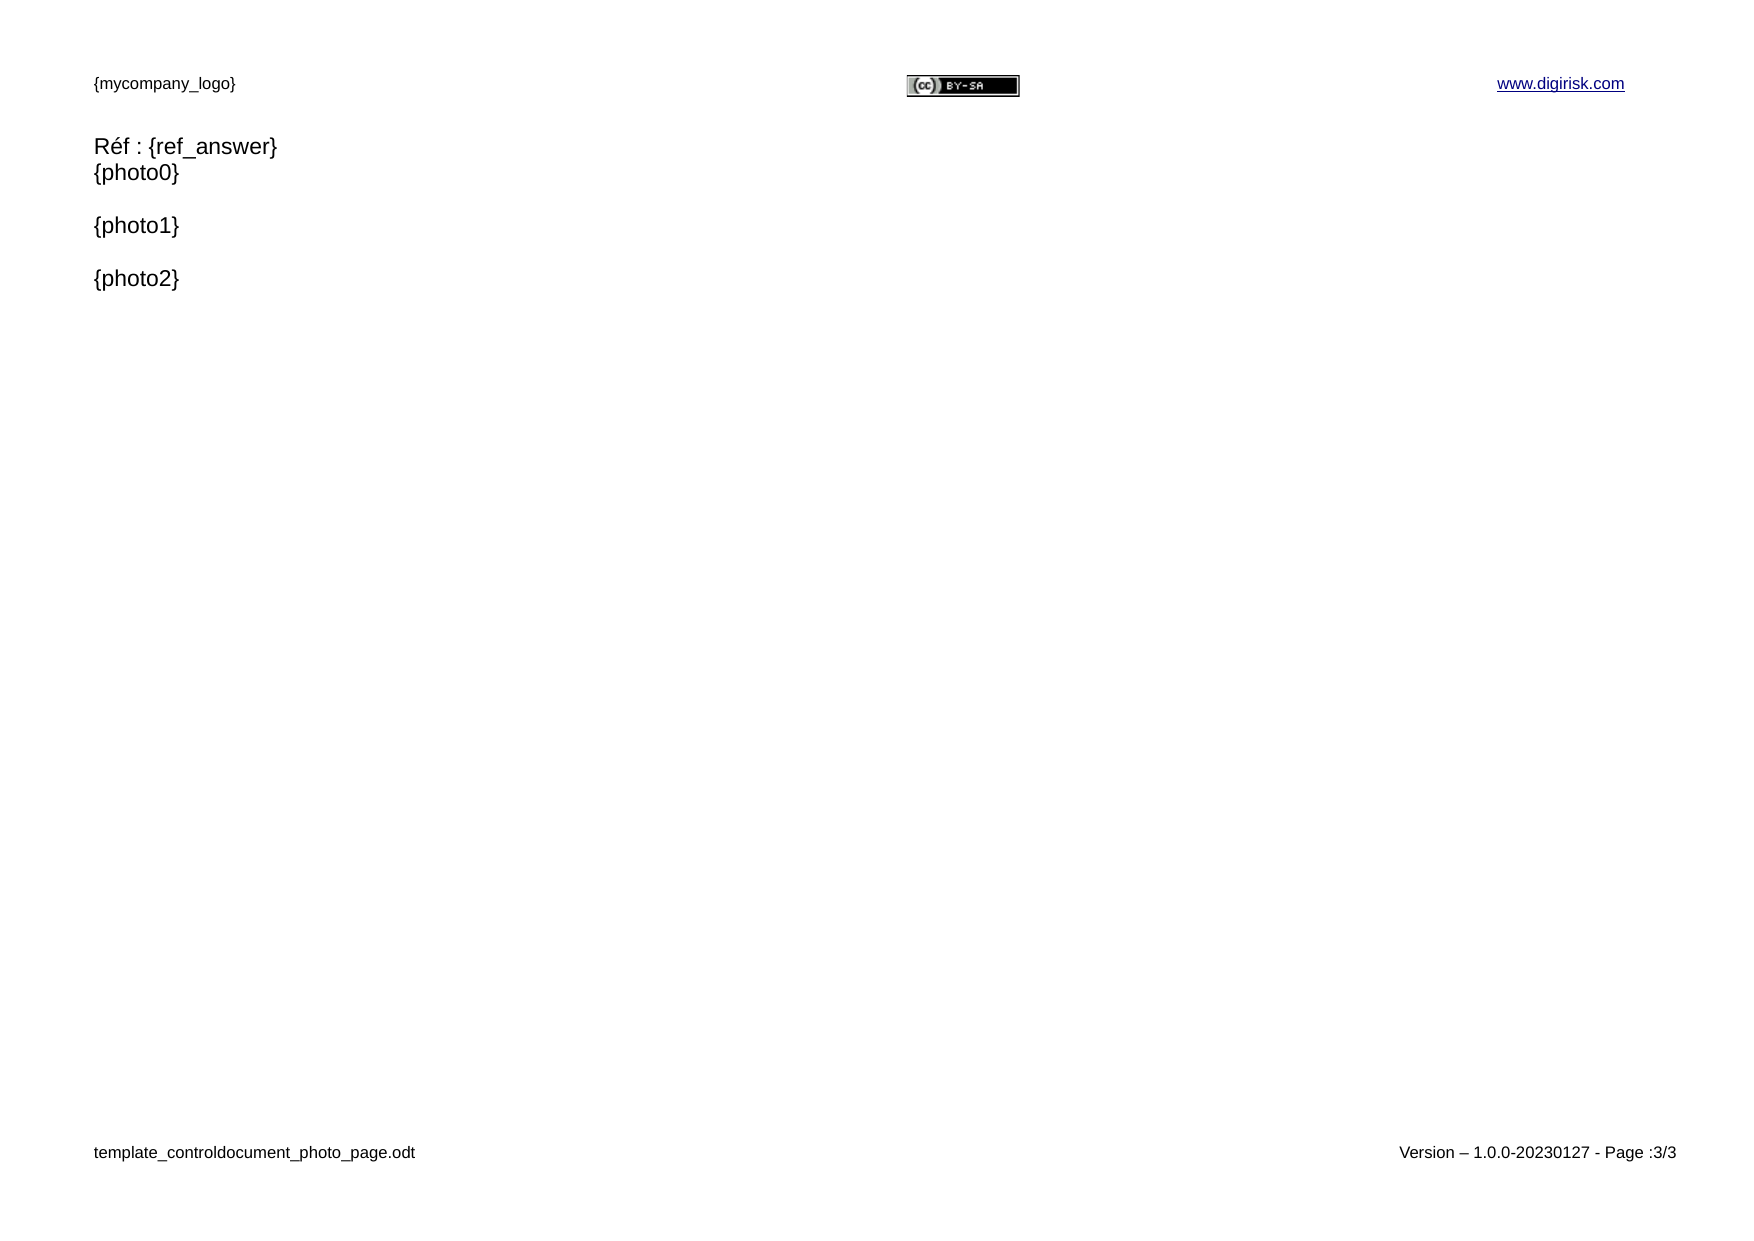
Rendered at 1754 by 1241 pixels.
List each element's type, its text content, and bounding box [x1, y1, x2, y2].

text {photo1} [94, 212, 1676, 238]
text Réf : {ref_answer} [94, 133, 1676, 159]
text {photo0} [94, 159, 1676, 186]
picture [906, 75, 1020, 97]
text {photo2} [94, 265, 1676, 291]
